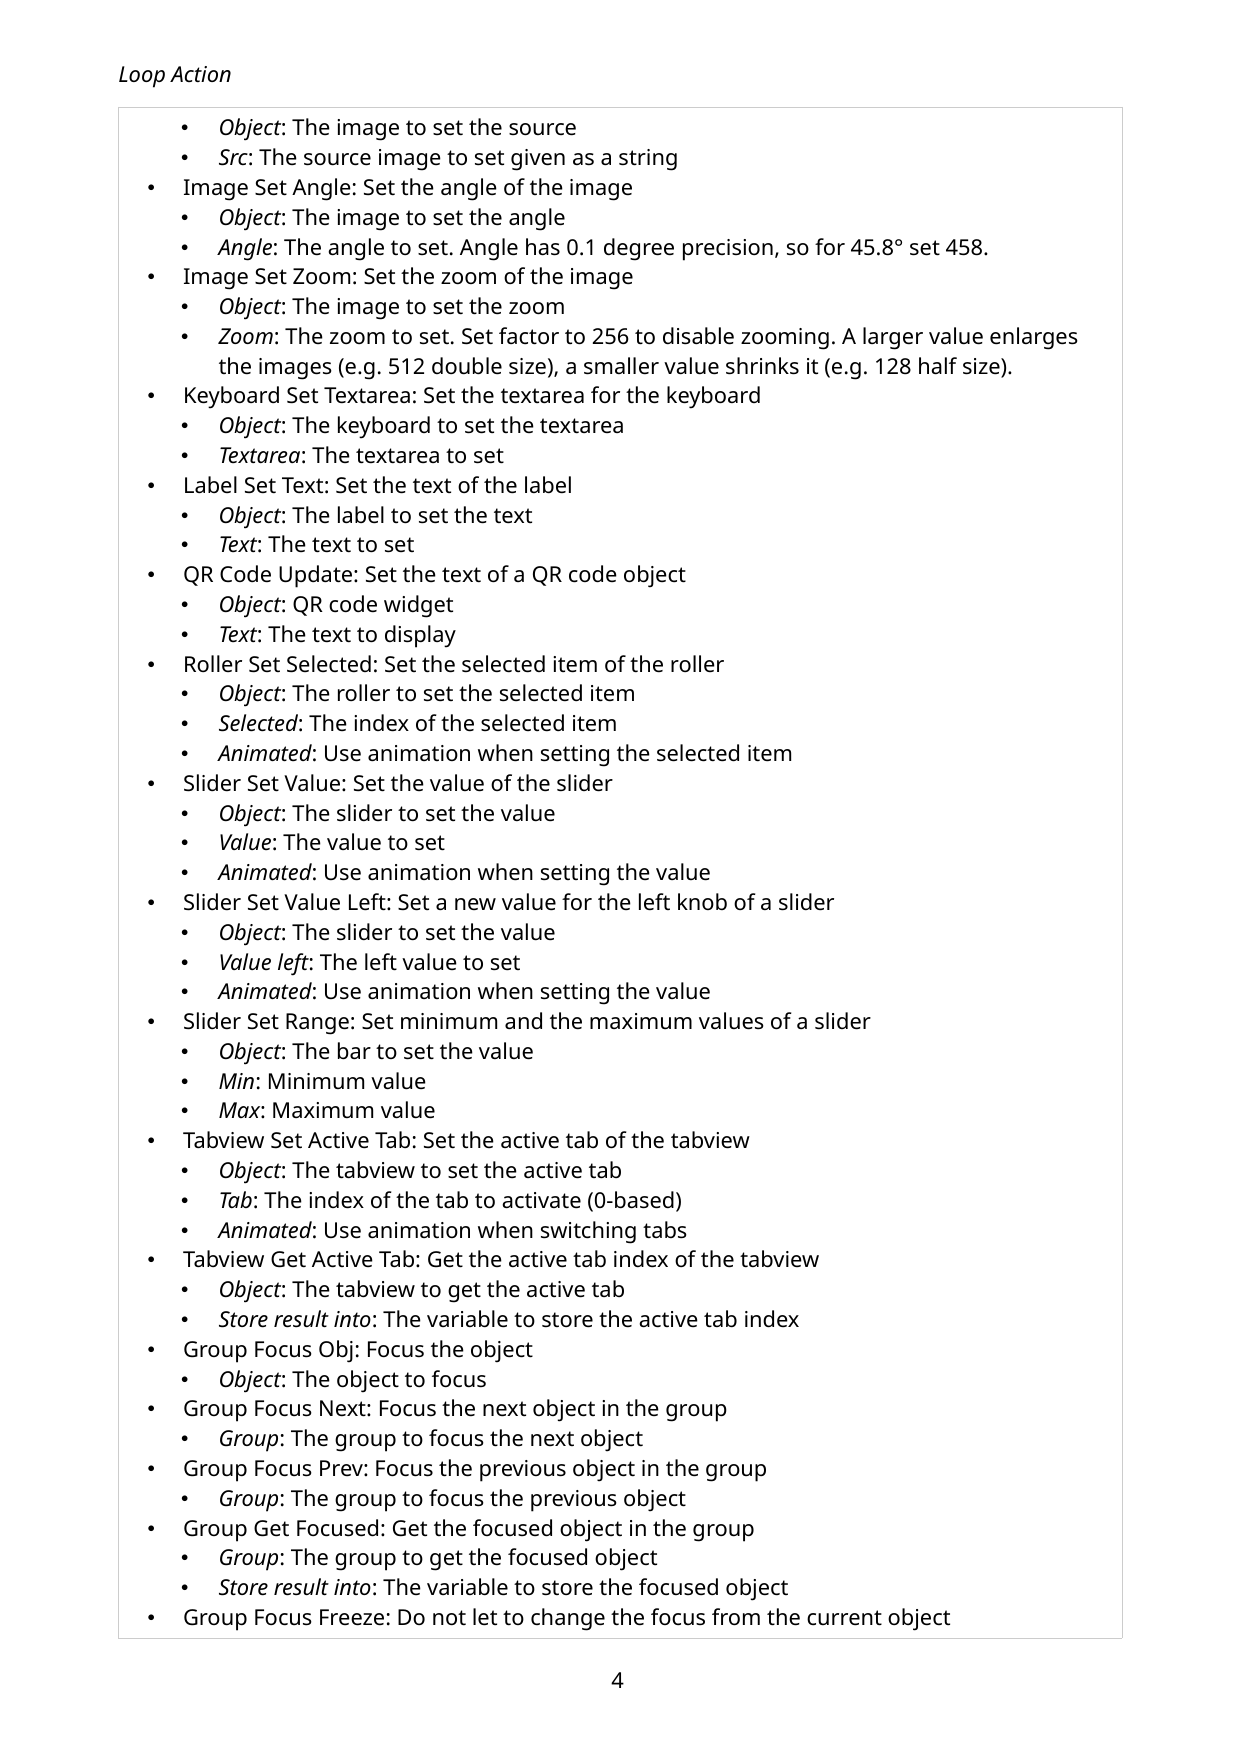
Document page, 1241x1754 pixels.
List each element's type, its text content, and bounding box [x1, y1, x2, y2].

table_cell Actions Array List of actions to be executed. The following actions are available: Change Screen: Change the screen to the specified screen Screen: The screen to change to Fade mode: Selection of animation when moving from the previous page to a new page Speed: Animation duration in milliseconds Delay: Delay in milliseconds before the animation starts. Use stack: Put active screen on the stack. Change to Previous Screen: Change to the previous screen Fade mode: Selection of animation when moving from the previous page to a new page Speed: Animation duration in milliseconds Delay: Delay in milliseconds before the animation starts. Create Screen: Create the screen ("Screens lifetime support" should be enabled in Settings - Build)" Screen: The screen to create Delete Screen: Delete the screen ("Screens lifetime support" should be enabled in Settings - Build)" Screen: The screen to delete Is Screen Created: Check if screen is created ("Screens lifetime support" should be enabled in Settings - Build)" Screen: The screen Store result into: The boolean variable where to store the screen status Obj Set X: Set the x coordinate of the object Object: The object to set the x coordinate X: The x coordinate to set Obj Get X: Get the x coordinate of the object Object: The object to get the x coordinate Store result into: The variable to store the x coordinate Obj Set Y: Set the y coordinate of the object Object: The object to set the y coordinate Y: The y coordinate to set Obj Get Y: Get the y coordinate of the object Object: The object to get the y coordinate Store result into: The variable to store the y coordinate Obj Get Display X: Get the x coordinate of the object, relative to the display origin Object: The object to get the x coordinate Store result into: The variable to store the x coordinate Obj Get Display Y: Get the y coordinate of the object, relative to the display origin Object: The object to get the y coordinate Store result into: The variable to store the y coordinate Obj Set Width: Set the width of the object Object: The object to set the width Width: The width to set Obj Get Width: Get the width of the object Object: The object to get the width Store result into: The variable to store the width Obj Set Height: Set the height of the object Object: The object to set the height Height: The height to set Obj Get Height: Get the height of the object Object: The object to get the height Store result into: The variable to store the height Set Obj Style Prop: Set the value of property in a style. Object: Widget Property: The style property to set Value: The value to set for the property Part: The part of the object to set the property State: The state of the object to set the property Obj Set Style Opa: Set the opacity of the object Object: The object to set the opacity Opacity: The opacity to set (0-255) Obj Get Style Opa: Get the opacity of the object Object: The object to get the opacity Store result into: The variable to store the opacity Obj Add Style: Add a style to the object Object: The object to add the style Style: The style to add Obj Remove Style: Remove a style from the object Object: The object to remove the style Style: The style to remove Obj Set Flag Hidden: Set the hidden flag of the object Object: The object to set the hidden flag Hidden: The hidden flag value Obj Add Flag: Add a flag to the object Object: The object to add the flag Flag: The flag to add Obj Clear Flag: Clear a flag from the object Object: The object to clear the flag Flag: The flag to clear Obj Has Flag: Check if the object has the specified flag Object: The object to check the flag Flag: The flag to check Store result into: The variable to store the result Obj Set State Checked: Set the checked state of the object Object: The object to set the checked state Checked: The checked state to set Obj Set State Disabled: Set the disabled state of the object Object: The object to set the disabled state Disabled: The disabled state to set Obj Add State: Add a state to the object Object: The object to add the state State: The state to add Obj Clear State: Clear a state from the object Object: The object to clear the state State: The state to clear Obj Has State: Check if the object has the specified state Object: The object to check the state State: The state to check Store result into: The variable to store the result Arc Set Value: Set the value of the arc Object: The arc to set the value Value: The value to set Arc Rotate Obj to Angle: Rotate an object to the current position of the arc (knob) Object: The arc object Obj to rotate: The object to rotate Offset: Consider the radius larger with this value (< 0: for smaller radius) Bar Set Value: Set the value of the bar Object: The bar to set the value Value: The value to set (0-100) Animated: Use animation when setting the value Button Matrix Set Button Ctrl: Set the value of the bar Object: The bar to set the value Button id: 0 based index of the button to modify. (Not counting new lines) Ctrl: OR-ed attributes. E.g. LV_BUTTONMATRIX_CTRL.NO_REPEAT | LV_BUTTONMATRIX_CTRL.CHECKABLE Button Matrix Clear Button Ctrl: Clear the attributes of a button of the button matrix Object: The bar to set the value Button id: 0 based index of the button to modify. (Not counting new lines) Ctrl: OR-ed attributes. E.g. LV_BUTTONMATRIX_CTRL.NO_REPEAT | LV_BUTTONMATRIX_CTRL.CHECKABLE Calendar Set Today Date: Set the today's date Object: The calendar object Year: Today's year Month: Today's month [1..12] Day: Today's day [1..31] Calendar Set Showed Date: Set the currently showed Object: The calendar object Year: Showed year Month: Showed month [1..12] Calendar Set Highlighted Date: Set the highlighted date Object: The calendar object Year: Highlight year Month: Highlight month [1..12] Day: Hilighy day [1..31] Calendar Get Pressed Date: Get the currently pressed day Object: The calendar object Store year into: The integer variable where to store the year Store month into: The integer variable where to store the month (1..12) Store day into: The integer variable where to store the day (1..31) Dropdown Set Selected: Set the selected item of the dropdown Object: The dropdown to set the selected item Selected: The index of the selected item Image Set Src: Set the source image of the image Object: The image to set the source Src: The source image to set given as a string Image Set Angle: Set the angle of the image Object: The image to set the angle Angle: The angle to set. Angle has 0.1 degree precision, so for 45.8° set 458. Image Set Zoom: Set the zoom of the image Object: The image to set the zoom Zoom: The zoom to set. Set factor to 256 to disable zooming. A larger value enlarges the images (e.g. 512 double size), a smaller value shrinks it (e.g. 128 half size). Keyboard Set Textarea: Set the textarea for the keyboard Object: The keyboard to set the textarea Textarea: The textarea to set Label Set Text: Set the text of the label Object: The label to set the text Text: The text to set QR Code Update: Set the text of a QR code object Object: QR code widget Text: The text to display Roller Set Selected: Set the selected item of the roller Object: The roller to set the selected item Selected: The index of the selected item Animated: Use animation when setting the selected item Slider Set Value: Set the value of the slider Object: The slider to set the value Value: The value to set Animated: Use animation when setting the value Slider Set Value Left: Set a new value for the left knob of a slider Object: The slider to set the value Value left: The left value to set Animated: Use animation when setting the value Slider Set Range: Set minimum and the maximum values of a slider Object: The bar to set the value Min: Minimum value Max: Maximum value Tabview Set Active Tab: Set the active tab of the tabview Object: The tabview to set the active tab Tab: The index of the tab to activate (0-based) Animated: Use animation when switching tabs Tabview Get Active Tab: Get the active tab index of the tabview Object: The tabview to get the active tab Store result into: The variable to store the active tab index Group Focus Obj: Focus the object Object: The object to focus Group Focus Next: Focus the next object in the group Group: The group to focus the next object Group Focus Prev: Focus the previous object in the group Group: The group to focus the previous object Group Get Focused: Get the focused object in the group Group: The group to get the focused object Store result into: The variable to store the focused object Group Focus Freeze: Do not let to change the focus from the current object Group: The group to freeze/unfreeze the focus Enabled: true: freeze, false: release freezing (normal mode) Group Set Wrap: Set whether focus next/prev will allow wrapping from first->last or last->first object. Group: The group to set the wrap Enabled: true: wrap, false: no wrap Group Set Editing: Manually set the current mode (edit or navigate). Group: The group to set the editing mode Enabled: true: edit mode, false: navigate mode Anim X: Animate the x coordinate of the object Object: The object to animate Start: The start value of the animation End: The end value of the animation Delay: Delay in milliseconds before the animation starts Time: Animation duration in milliseconds Relative: Determines whether Start and End values are relative to the current value or are absolute values. Instant: If checked apply the start value immediately, otherwise apply the start value after a delay when the animation really starts Path: The animation path Anim Y: Animate the y coordinate of the object Object: The object to animate Start: The start value of the animation End: The end value of the animation Delay: Delay in milliseconds before the animation starts Time: Animation duration in milliseconds Relative: Determines whether Start and End values are relative to the current value or are absolute values. Instant: If checked apply the start value immediately, otherwise apply the start value after a delay when the animation really starts Path: The animation path Anim Width: Animate the width of the object Object: The object to animate Start: The start value of the animation End: The end value of the animation Delay: Delay in milliseconds before the animation starts Time: Animation duration in milliseconds Relative: Determines whether Start and End values are relative to the current value or are absolute values. Instant: If checked apply the start value immediately, otherwise apply the start value after a delay when the animation really starts Path: The animation path Anim Height: Animate the height of the object Object: The object to animate Start: The start value of the animation End: The end value of the animation Delay: Delay in milliseconds before the animation starts Time: Animation duration in milliseconds Relative: Determines whether Start and End values are relative to the current value or are absolute values. Instant: If checked apply the start value immediately, otherwise apply the start value after a delay when the animation really starts Path: The animation path Anim Opacity: Animate the opacity of the object Object: The object to animate Start: The start value of the animation End: The end value of the animation Delay: Delay in milliseconds before the animation starts Time: Animation duration in milliseconds Relative: Determines whether Start and End values are relative to the current value or are absolute values. Instant: If checked apply the start value immediately, otherwise apply the start value after a delay when the animation really starts Path: The animation path Anim Image Zoom: Animate the zoom of the image Object: The object to animate Start: The start value of the animation End: The end value of the animation Delay: Delay in milliseconds before the animation starts Time: Animation duration in milliseconds Relative: Determines whether Start and End values are relative to the current value or are absolute values. Instant: If checked apply the start value immediately, otherwise apply the start value after a delay when the animation really starts Path: The animation path Anim Image Angle: Animate the angle of the image Object: The object to animate Start: The start value of the animation End: The end value of the animation Delay: Delay in milliseconds before the animation starts Time: Animation duration in milliseconds Relative: Determines whether Start and End values are relative to the current value or are absolute values. Instant: If checked apply the start value immediately, otherwise apply the start value after a delay when the animation really starts Path: The animation path [119, 108, 1122, 1637]
